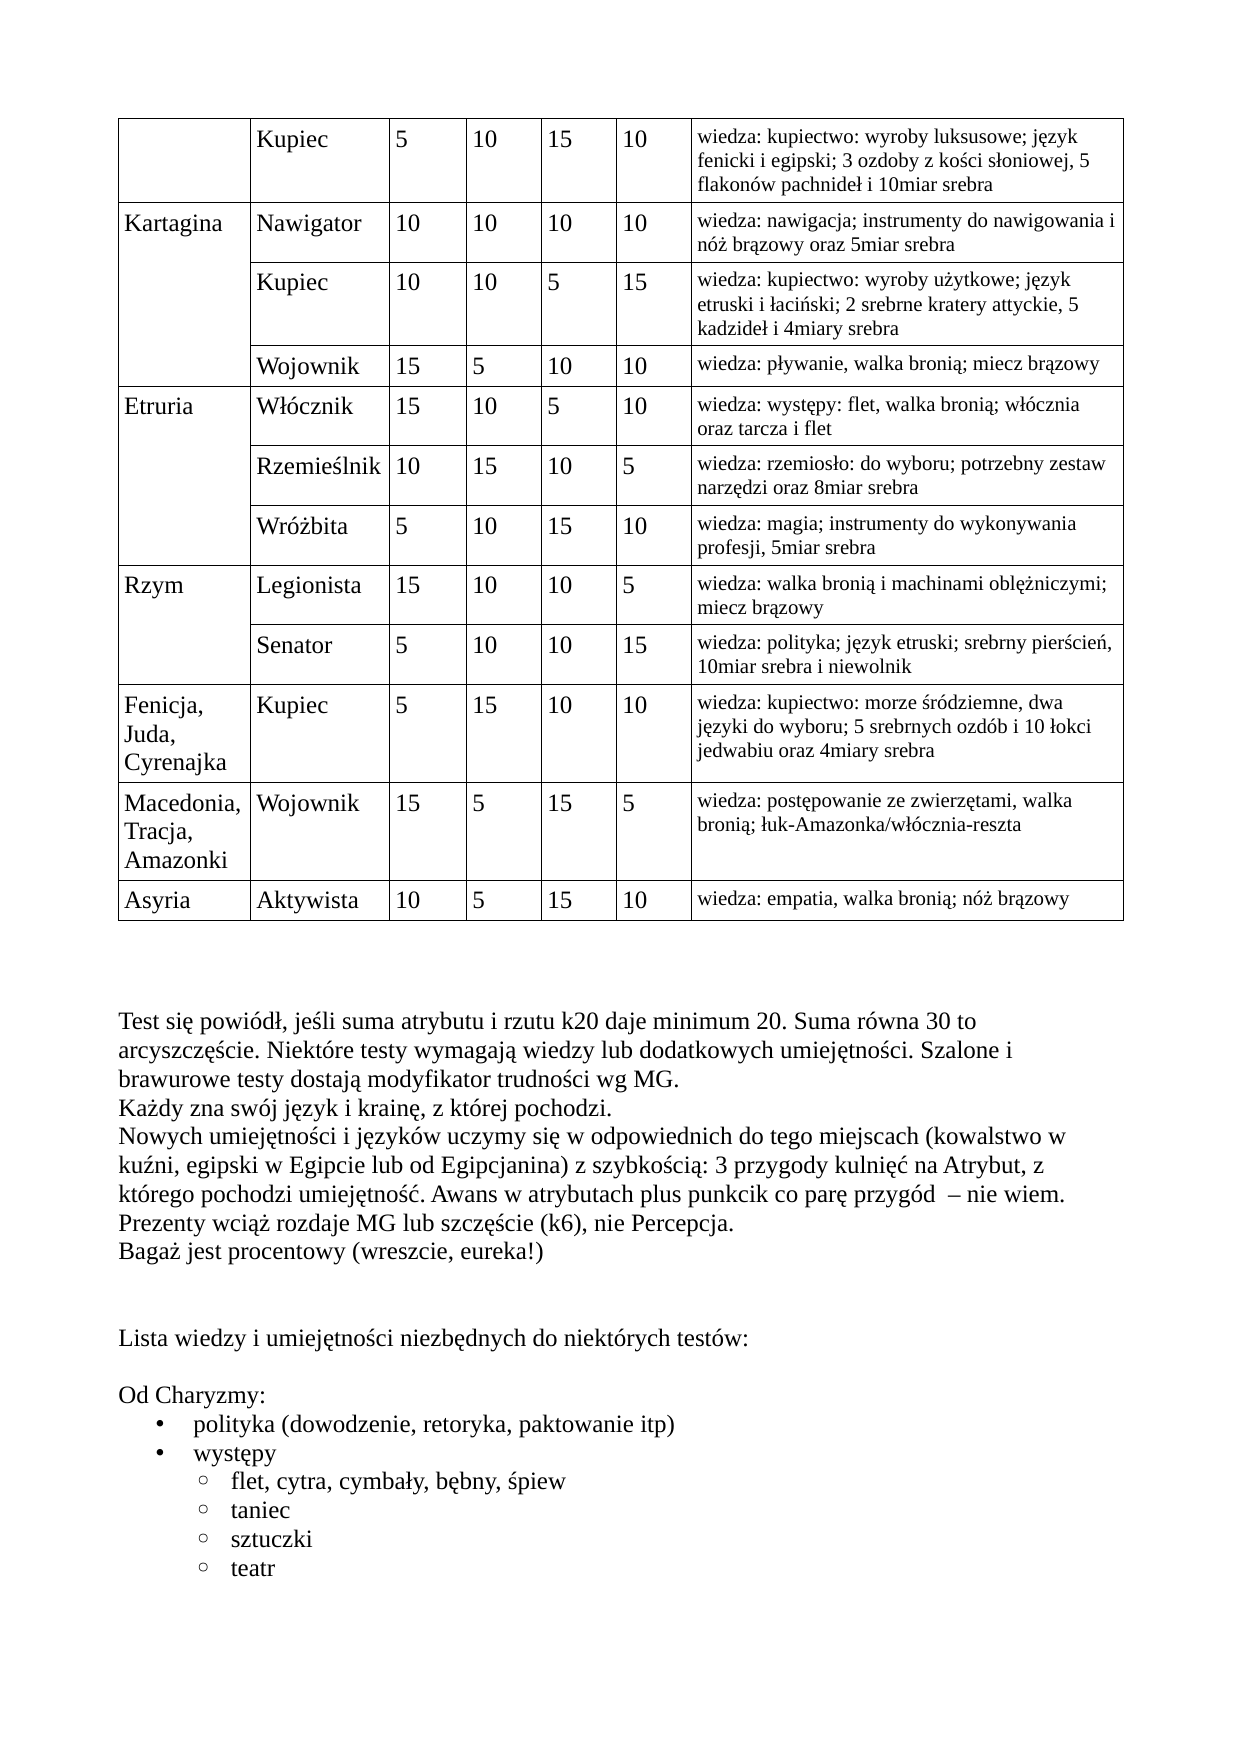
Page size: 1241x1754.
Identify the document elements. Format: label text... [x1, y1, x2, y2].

table_cell 5 [542, 263, 616, 345]
table_cell 5 [390, 119, 466, 202]
table_cell Kartagina [119, 203, 250, 386]
list polityka (dowodzenie, retoryka, paktowanie itp) [156, 1409, 1122, 1438]
table_cell 5 [617, 446, 691, 505]
table_cell Wojownik [251, 783, 389, 880]
table_cell 15 [617, 625, 691, 684]
table_cell [119, 119, 250, 202]
table_cell wiedza: walka bronią i machinami oblężniczymi; miecz brązowy [692, 566, 1123, 624]
table_cell Rzym [119, 566, 250, 684]
table_cell 10 [542, 685, 616, 782]
table_cell wiedza: nawigacja; instrumenty do nawigowania i nóż brązowy oraz 5miar srebra [692, 203, 1123, 262]
table_cell Wróżbita [251, 506, 389, 565]
table_cell 15 [390, 346, 466, 386]
list występy [156, 1438, 1122, 1466]
table_cell wiedza: magia; instrumenty do wykonywania profesji, 5miar srebra [692, 506, 1123, 565]
list teatr [193, 1553, 1122, 1581]
text Lista wiedzy i umiejętności niezbędnych do niektórych testów: [118, 1323, 1122, 1351]
table_cell 10 [467, 625, 541, 684]
table_cell wiedza: polityka; język etruski; srebrny pierścień, 10miar srebra i niewolnik [692, 625, 1123, 684]
table_cell 10 [617, 346, 691, 386]
table_cell Kupiec [251, 119, 389, 202]
table_cell 15 [617, 263, 691, 345]
table_cell 10 [617, 881, 691, 920]
table_cell 15 [542, 783, 616, 880]
table_cell 15 [390, 783, 466, 880]
table_cell Włócznik [251, 387, 389, 445]
table_cell 15 [467, 446, 541, 505]
table_cell Asyria [119, 881, 250, 920]
table_cell wiedza: rzemiosło: do wyboru; potrzebny zestaw narzędzi oraz 8miar srebra [692, 446, 1123, 505]
table_cell 15 [390, 566, 466, 624]
table_cell 10 [617, 203, 691, 262]
table_cell 10 [467, 506, 541, 565]
table_cell 10 [542, 203, 616, 262]
table_cell 10 [390, 881, 466, 920]
table_cell 10 [542, 446, 616, 505]
table_cell Macedonia, Tracja, Amazonki [119, 783, 250, 880]
table_cell 5 [542, 387, 616, 445]
table_cell Legionista [251, 566, 389, 624]
table_cell Senator [251, 625, 389, 684]
table_cell 15 [542, 119, 616, 202]
table_cell Fenicja, Juda, Cyrenajka [119, 685, 250, 782]
table_cell 15 [467, 685, 541, 782]
table_cell 5 [390, 506, 466, 565]
table_cell 10 [467, 566, 541, 624]
table_cell Rzemieślnik [251, 446, 389, 505]
table_cell 10 [617, 387, 691, 445]
table_cell 10 [617, 685, 691, 782]
text Każdy zna swój język i krainę, z której pochodzi. [118, 1093, 1122, 1121]
text Test się powiódł, jeśli suma atrybutu i rzutu k20 daje minimum 20. Suma równa 30 to arcyszczęście. Niektóre testy wymagają wiedzy lub dodatkowych umiejętności. Szalone i brawurowe testy dostają modyfikator trudności wg MG. [118, 1006, 1122, 1093]
table_cell 5 [467, 346, 541, 386]
table_cell 5 [617, 783, 691, 880]
table_cell 10 [467, 119, 541, 202]
text Bagaż jest procentowy (wreszcie, eureka!) [118, 1236, 1122, 1265]
table_cell Etruria [119, 387, 250, 565]
table_cell 15 [542, 506, 616, 565]
table_cell 5 [390, 625, 466, 684]
text Nowych umiejętności i języków uczymy się w odpowiednich do tego miejscach (kowalstwo w kuźni, egipski w Egipcie lub od Egipcjanina) z szybkością: 3 przygody kulnięć na Atrybut, z którego pochodzi umiejętność. Awans w atrybutach plus punkcik co parę przygód – nie wiem. [118, 1121, 1122, 1208]
table_cell 5 [390, 685, 466, 782]
table_cell 10 [542, 566, 616, 624]
text Od Charyzmy: [118, 1380, 1122, 1409]
table_cell 15 [390, 387, 466, 445]
table_cell 10 [390, 446, 466, 505]
list flet, cytra, cymbały, bębny, śpiew [193, 1466, 1122, 1495]
table_cell Wojownik [251, 346, 389, 386]
table_cell 5 [617, 566, 691, 624]
table_cell Aktywista [251, 881, 389, 920]
list taniec [193, 1495, 1122, 1524]
list sztuczki [193, 1524, 1122, 1553]
table_cell wiedza: postępowanie ze zwierzętami, walka bronią; łuk-Amazonka/włócznia-reszta [692, 783, 1123, 880]
table_cell 10 [390, 203, 466, 262]
table_cell 10 [467, 387, 541, 445]
table_cell Kupiec [251, 685, 389, 782]
table_cell 10 [467, 203, 541, 262]
table_cell 10 [617, 506, 691, 565]
table_cell 5 [467, 783, 541, 880]
table_cell 10 [542, 625, 616, 684]
table_cell Kupiec [251, 263, 389, 345]
table_cell 10 [467, 263, 541, 345]
table_cell wiedza: występy: flet, walka bronią; włócznia oraz tarcza i flet [692, 387, 1123, 445]
table_cell wiedza: kupiectwo: wyroby luksusowe; język fenicki i egipski; 3 ozdoby z kości słoniowej, 5 flakonów pachnideł i 10miar srebra [692, 119, 1123, 202]
table_cell 10 [617, 119, 691, 202]
table_cell 5 [467, 881, 541, 920]
table_cell 15 [542, 881, 616, 920]
table_cell wiedza: pływanie, walka bronią; miecz brązowy [692, 346, 1123, 386]
table_cell 10 [390, 263, 466, 345]
table_cell wiedza: kupiectwo: wyroby użytkowe; język etruski i łaciński; 2 srebrne kratery attyckie, 5 kadzideł i 4miary srebra [692, 263, 1123, 345]
table_cell wiedza: empatia, walka bronią; nóż brązowy [692, 881, 1123, 920]
table_cell Nawigator [251, 203, 389, 262]
table_cell wiedza: kupiectwo: morze śródziemne, dwa języki do wyboru; 5 srebrnych ozdób i 10 łokci jedwabiu oraz 4miary srebra [692, 685, 1123, 782]
text Prezenty wciąż rozdaje MG lub szczęście (k6), nie Percepcja. [118, 1208, 1122, 1236]
table_cell 10 [542, 346, 616, 386]
